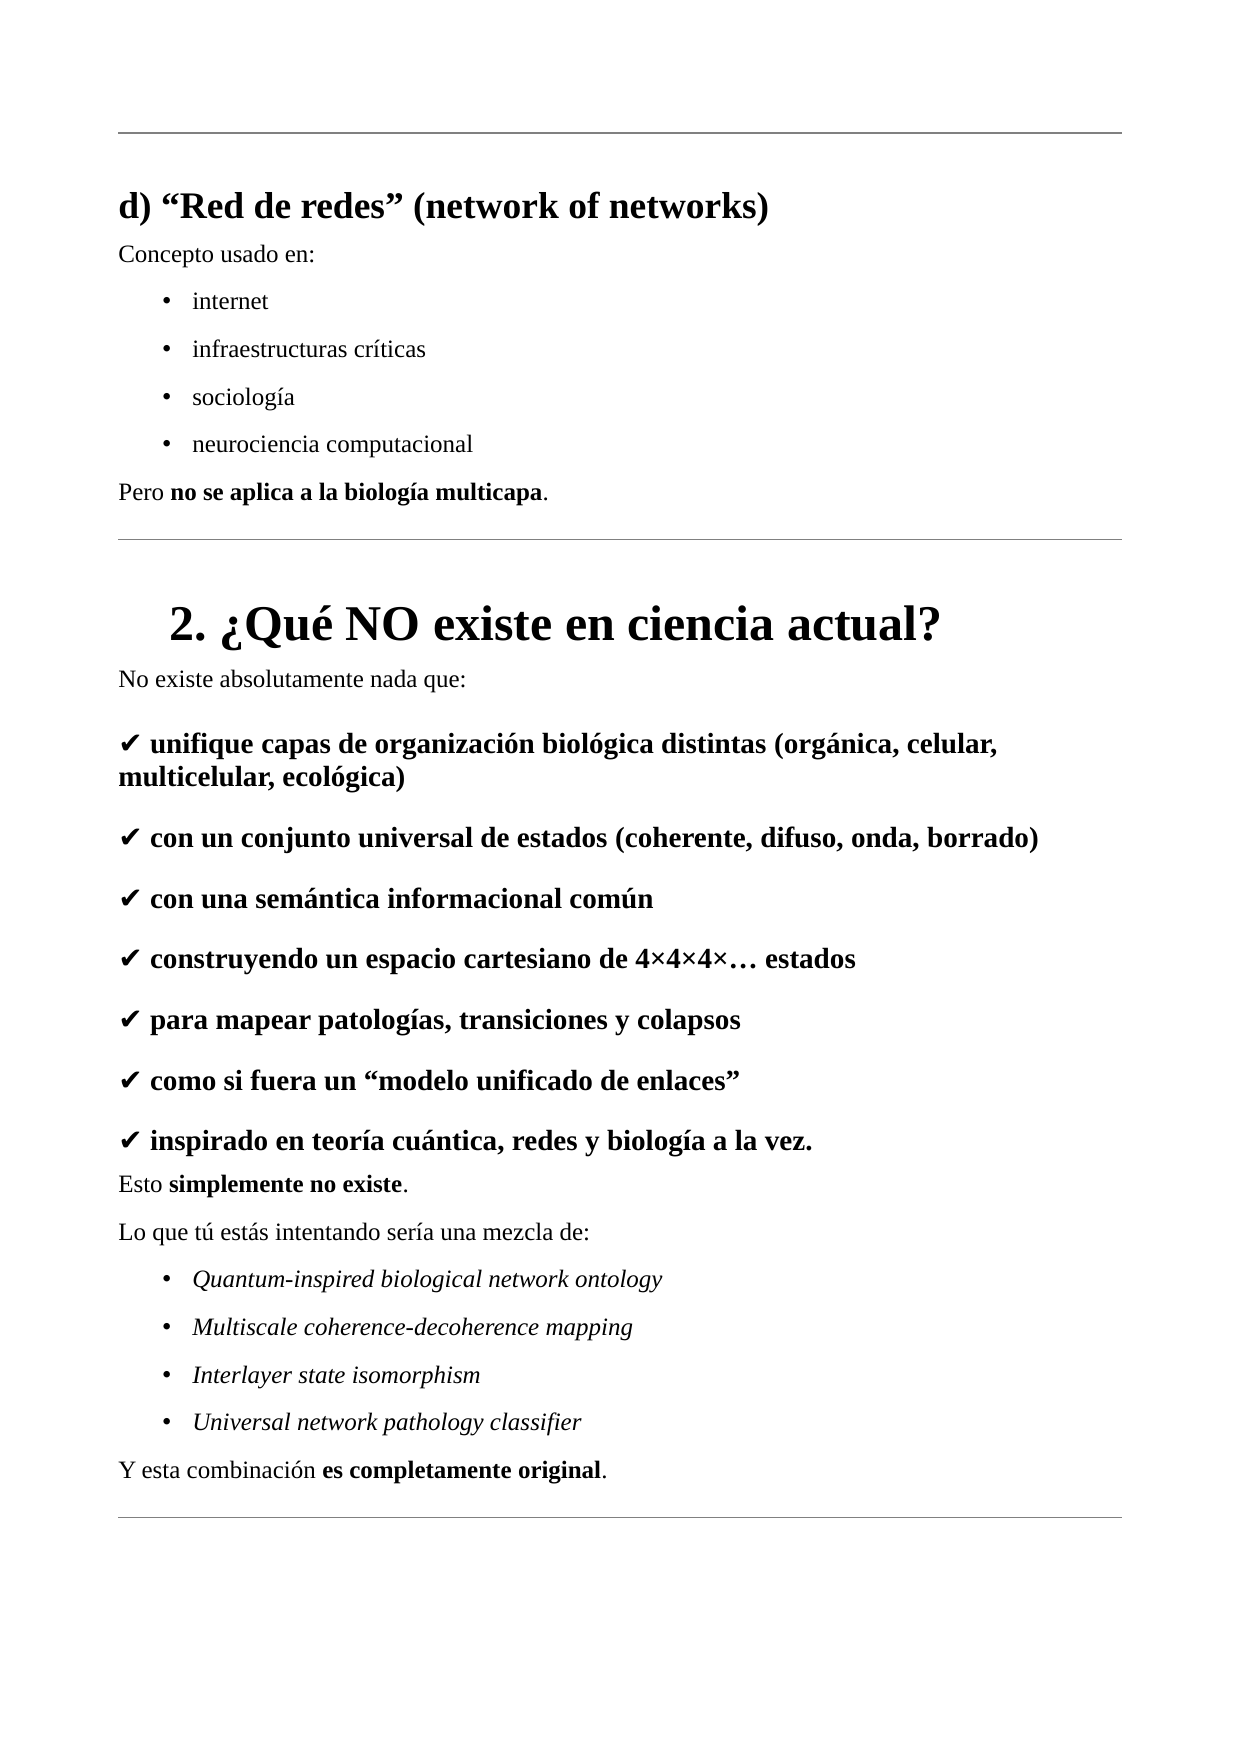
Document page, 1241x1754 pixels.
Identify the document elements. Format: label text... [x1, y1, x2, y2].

list internet [162, 286, 1122, 315]
subtitle ✔ unifique capas de organización biológica distintas (orgánica, celular, multicelular, ecológica) [118, 726, 1122, 793]
list neurociencia computacional [162, 429, 1122, 458]
subtitle d) “Red de redes” (network of networks) [118, 183, 1122, 226]
text Lo que tú estás intentando sería una mezcla de: [118, 1217, 1122, 1246]
text Y esta combinación es completamente original. [118, 1455, 1122, 1484]
subtitle ✔ inspirado en teoría cuántica, redes y biología a la vez. [118, 1123, 1122, 1157]
list sociología [162, 382, 1122, 410]
subtitle ✔ con un conjunto universal de estados (coherente, difuso, onda, borrado) [118, 820, 1122, 854]
text Pero no se aplica a la biología multicapa. [118, 477, 1122, 506]
subtitle ✔ con una semántica informacional común [118, 881, 1122, 914]
subtitle ✔ construyendo un espacio cartesiano de 4×4×4×… estados [118, 941, 1122, 975]
subtitle ✔ para mapear patologías, transiciones y colapsos [118, 1002, 1122, 1036]
list infraestructuras críticas [162, 334, 1122, 363]
list Interlayer state isomorphism [162, 1360, 1122, 1388]
text Concepto usado en: [118, 239, 1122, 268]
list Multiscale coherence-decoherence mapping [162, 1312, 1122, 1341]
list Quantum-inspired biological network ontology [162, 1264, 1122, 1293]
subtitle ✔ como si fuera un “modelo unificado de enlaces” [118, 1063, 1122, 1096]
text Esto simplemente no existe. [118, 1169, 1122, 1198]
text No existe absolutamente nada que: [118, 664, 1122, 692]
list Universal network pathology classifier [162, 1407, 1122, 1436]
subtitle ❌ 2. ¿Qué NO existe en ciencia actual? [118, 594, 1122, 651]
